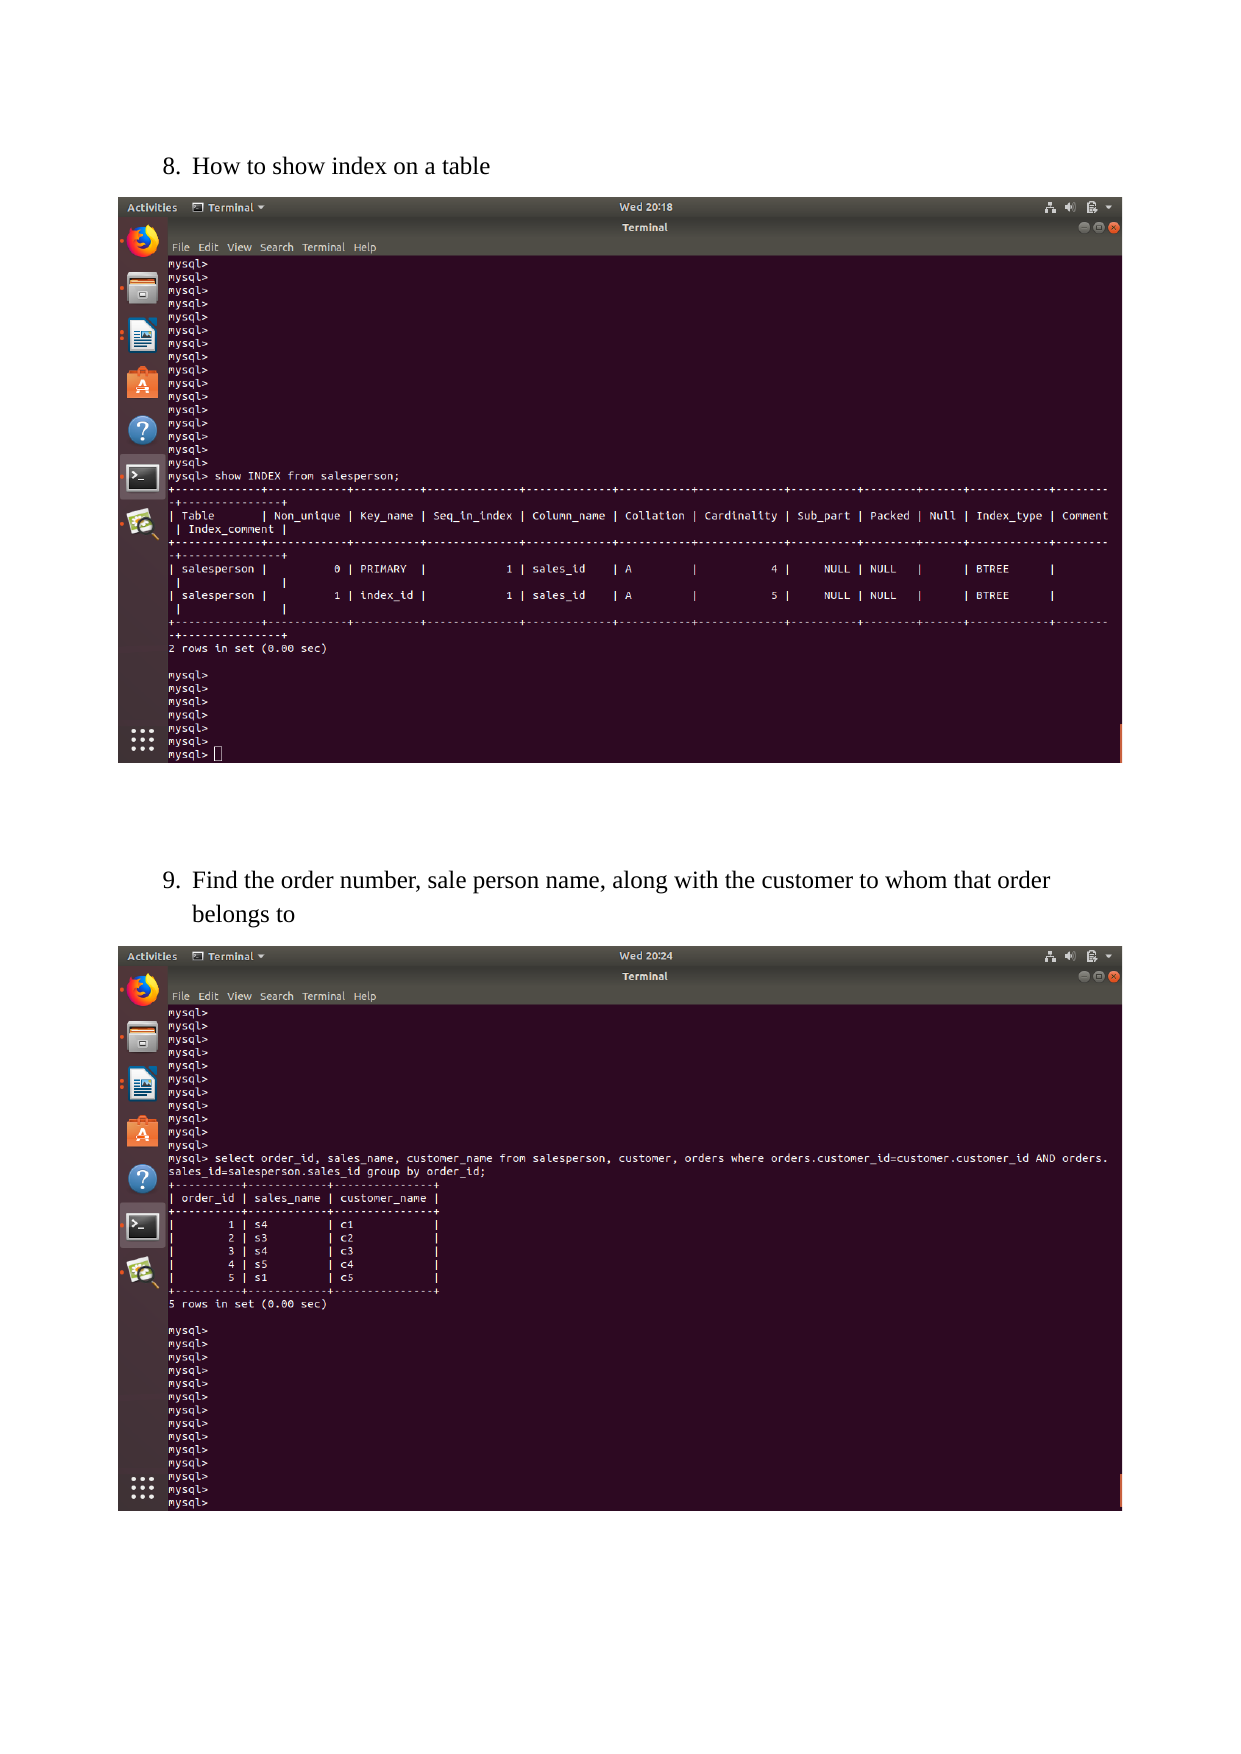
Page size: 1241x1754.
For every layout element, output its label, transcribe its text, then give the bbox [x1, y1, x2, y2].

list Find the order number, sale person name, along with the customer to whom that order belongs to [162, 866, 1122, 927]
picture [118, 946, 1123, 1511]
list How to show index on a table [162, 151, 1122, 180]
picture [118, 197, 1123, 763]
